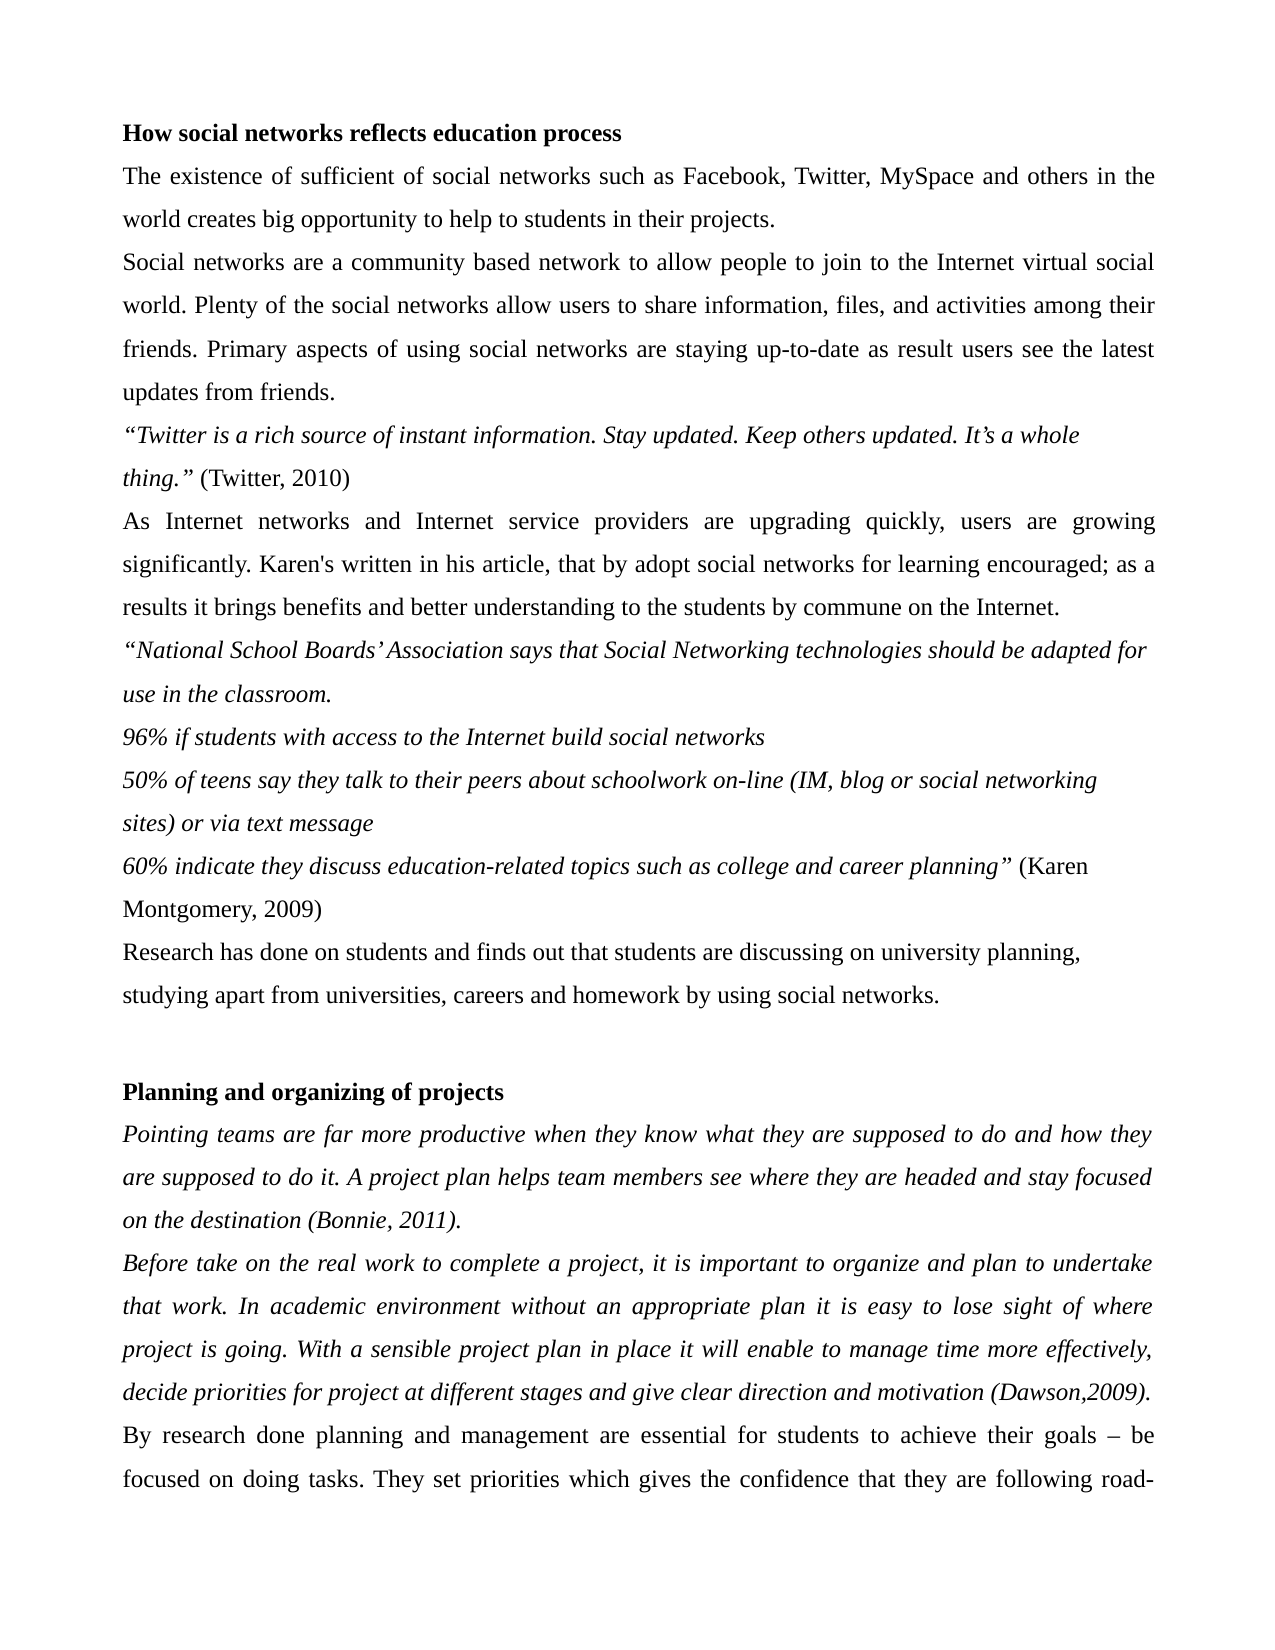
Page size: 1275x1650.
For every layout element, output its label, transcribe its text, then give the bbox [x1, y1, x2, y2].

text As Internet networks and Internet service providers are upgrading quickly, users are growing significantly. Karen's written in his article, that by adopt social networks for learning encouraged; as a results it brings benefits and better understanding to the students by commune on the Internet. [122, 506, 1156, 621]
text Social networks are a community based network to allow people to join to the Internet virtual social world. Plenty of the social networks allow users to share information, files, and activities among their friends. Primary aspects of using social networks are staying up-to-date as result users see the latest updates from friends. [122, 247, 1156, 406]
subtitle Planning and organizing of projects [122, 1077, 1156, 1106]
text Research has done on students and finds out that students are discussing on university planning, studying apart from universities, careers and homework by using social networks. [122, 937, 1156, 1009]
text 60% indicate they discuss education-related topics such as college and career planning” (Karen Montgomery, 2009) [122, 851, 1156, 923]
text 50% of teens say they talk to their peers about schoolwork on-line (IM, blog or social networking sites) or via text message [122, 765, 1156, 837]
text By research done planning and management are essential for students to achieve their goals – be focused on doing tasks. They set priorities which gives the confidence that they are following road- [122, 1421, 1156, 1492]
text Pointing teams are far more productive when they know what they are supposed to do and how they are supposed to do it. A project plan helps team members see where they are headed and stay focused on the destination (Bonnie, 2011). [122, 1119, 1156, 1234]
text The existence of sufficient of social networks such as Facebook, Twitter, MySpace and others in the world creates big opportunity to help to students in their projects. [122, 161, 1156, 233]
text 96% if students with access to the Internet build social networks [122, 722, 1156, 751]
text Before take on the real work to complete a project, it is important to organize and plan to undertake that work. In academic environment without an appropriate plan it is easy to lose sight of where project is going. With a sensible project plan in place it will enable to manage time more effectively, decide priorities for project at different stages and give clear direction and motivation (Dawson,2009). [122, 1248, 1156, 1406]
text “National School Boards’ Association says that Social Networking technologies should be adapted for use in the classroom. [122, 636, 1156, 707]
text How social networks reflects education process [122, 118, 1156, 147]
text “Twitter is a rich source of instant information. Stay updated. Keep others updated. It’s a whole thing.” (Twitter, 2010) [122, 420, 1156, 492]
